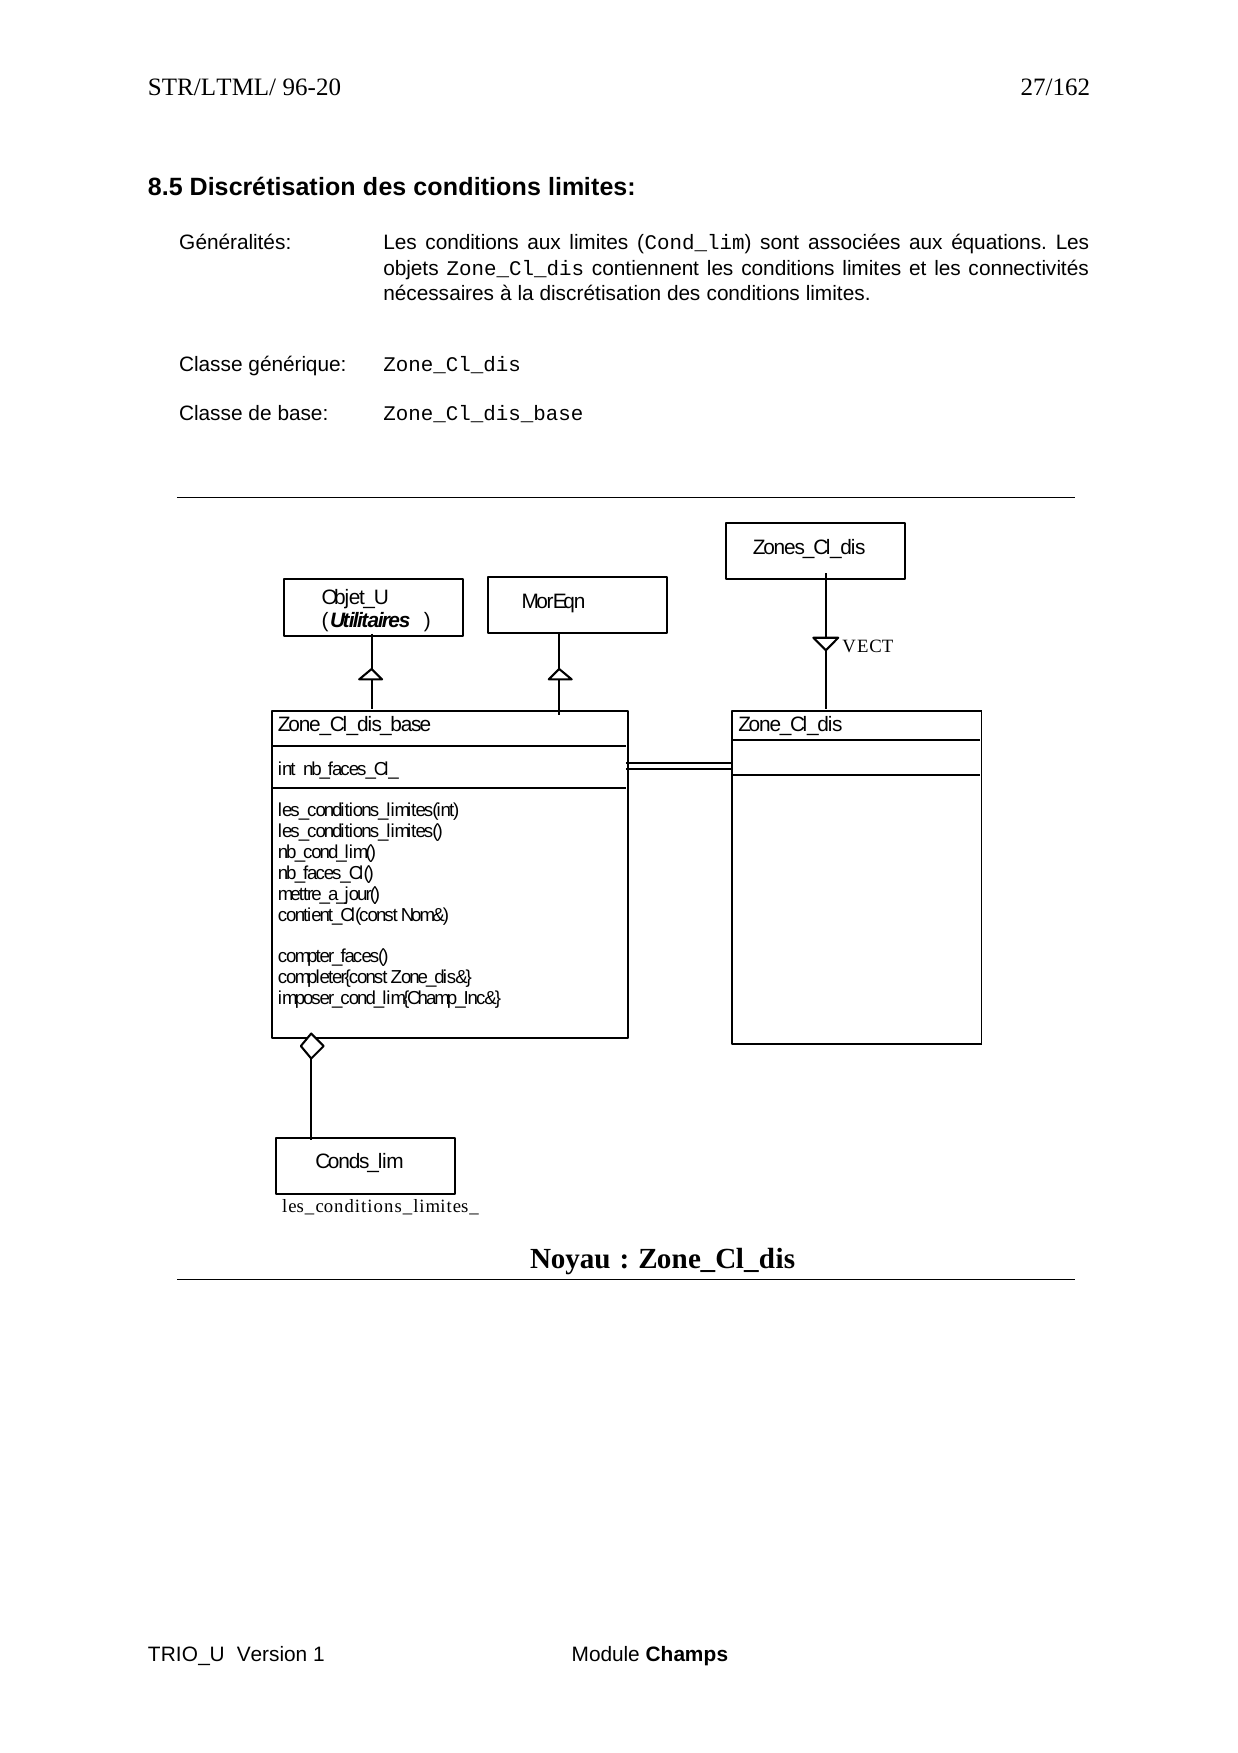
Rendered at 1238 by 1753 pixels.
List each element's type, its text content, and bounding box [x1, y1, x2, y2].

subtitle 8.5 Discrétisation des conditions limites: [148, 173, 1090, 201]
text Classe de base: Zone_Cl_dis_base [179, 401, 1090, 426]
text Classe générique: Zone_Cl_dis [179, 352, 1090, 377]
text Généralités: Les conditions aux limites (Cond_lim) sont associées aux équations. Les objets Zone_Cl_dis contiennent les conditions limites et les connectivités nécessaires à la discrétisation des conditions limites. [179, 231, 1090, 305]
